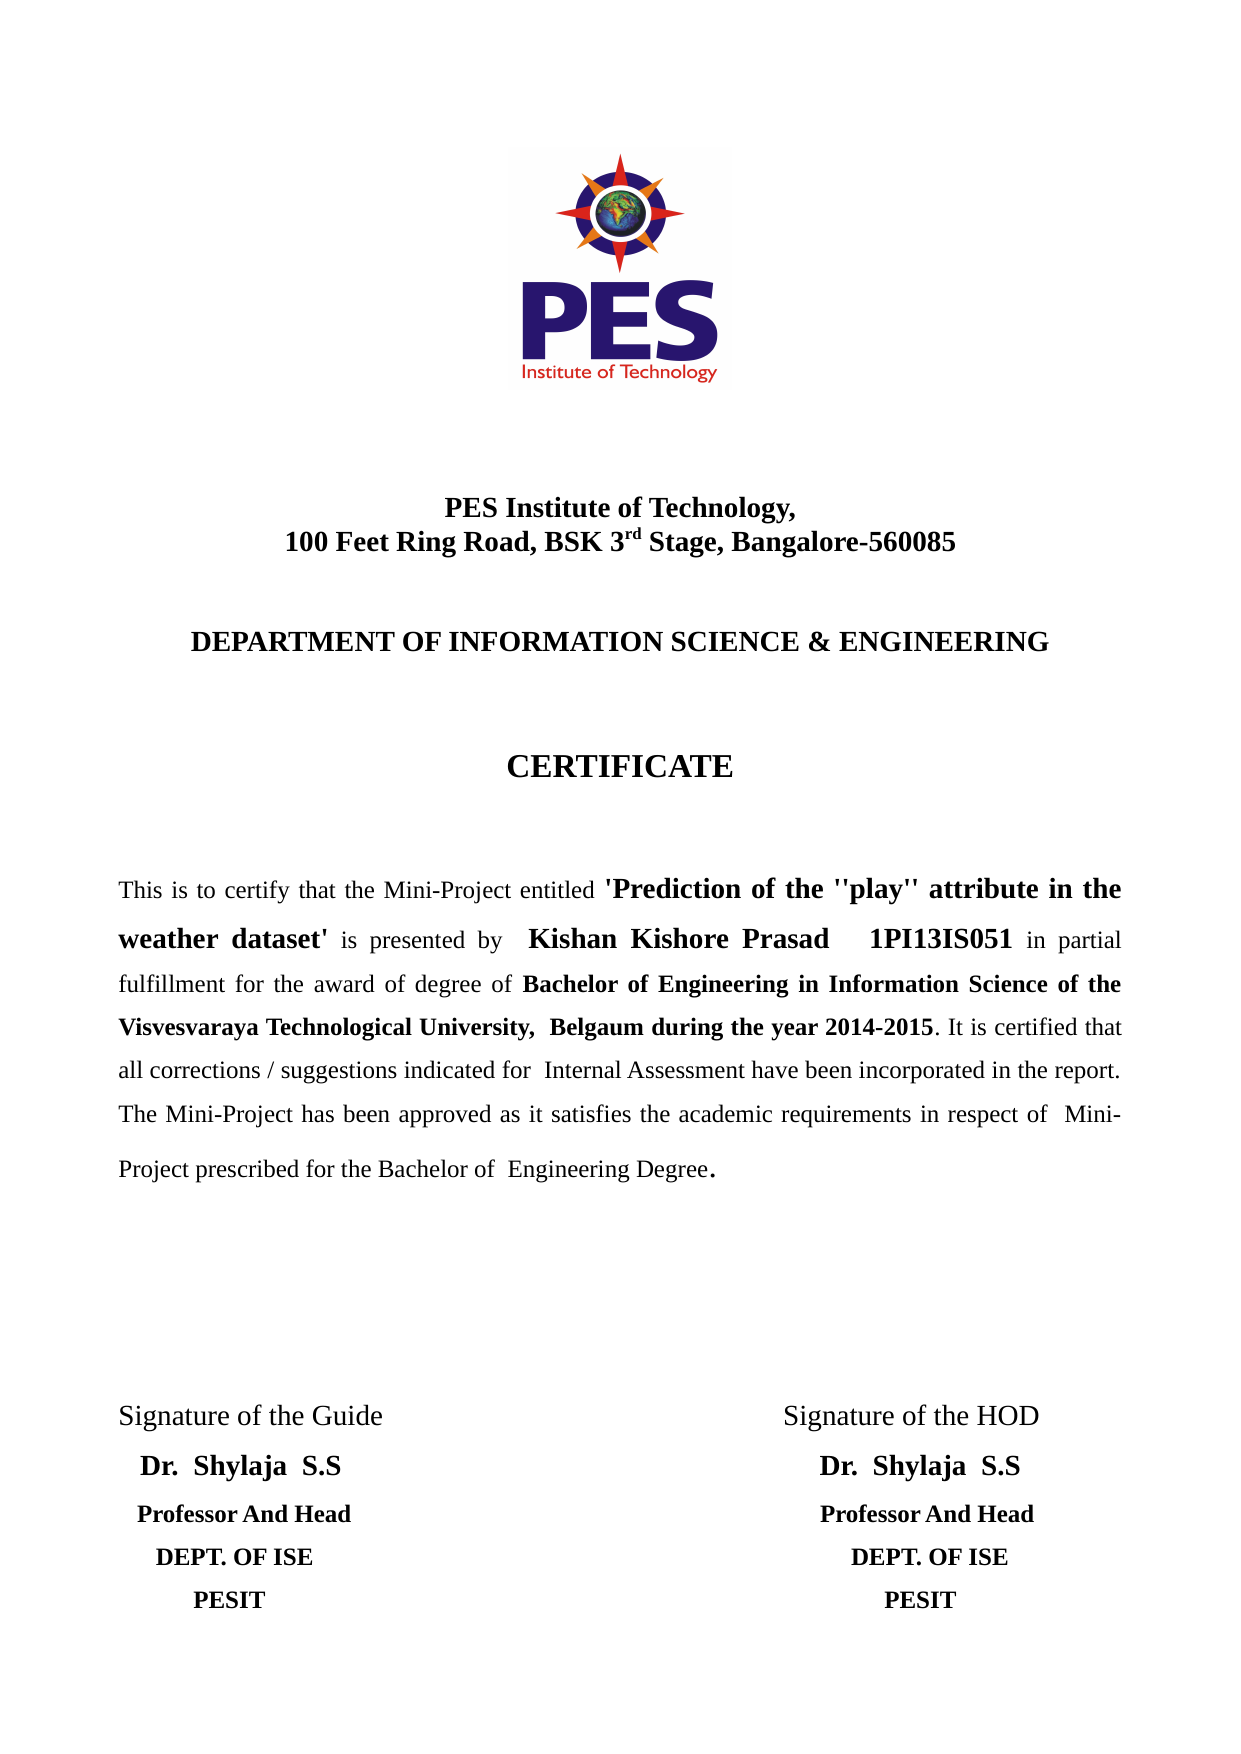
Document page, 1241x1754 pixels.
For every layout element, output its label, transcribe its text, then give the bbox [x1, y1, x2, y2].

picture [507, 147, 733, 390]
text PES Institute of Technology, [118, 490, 1122, 524]
text This is to certify that the Mini-Project entitled 'Prediction of the ''play'' attribute in the weather dataset' is presented by Kishan Kishore Prasad 1PI13IS051 in partial fulfillment for the award of degree of Bachelor of Engineering in Information Science of the Visvesvaraya Technological University, Belgaum during the year 2014-2015. It is certified that all corrections / suggestions indicated for Internal Assessment have been incorporated in the report. The Mini-Project has been approved as it satisfies the academic requirements in respect of Mini-Project prescribed for the Bachelor of Engineering Degree. [118, 871, 1122, 1185]
text 100 Feet Ring Road, BSK 3rd Stage, Bangalore-560085 [118, 524, 1122, 557]
text Dr. Shylaja S.S Dr. Shylaja S.S [118, 1448, 1122, 1482]
subtitle DEPARTMENT OF INFORMATION SCIENCE & ENGINEERING [118, 624, 1122, 658]
text Signature of the Guide Signature of the HOD [118, 1398, 1122, 1432]
text DEPT. OF ISE DEPT. OF ISE [118, 1542, 1122, 1571]
text CERTIFICATE [118, 746, 1122, 785]
text PESIT PESIT [118, 1585, 1122, 1614]
text Professor And Head Professor And Head [118, 1499, 1122, 1527]
